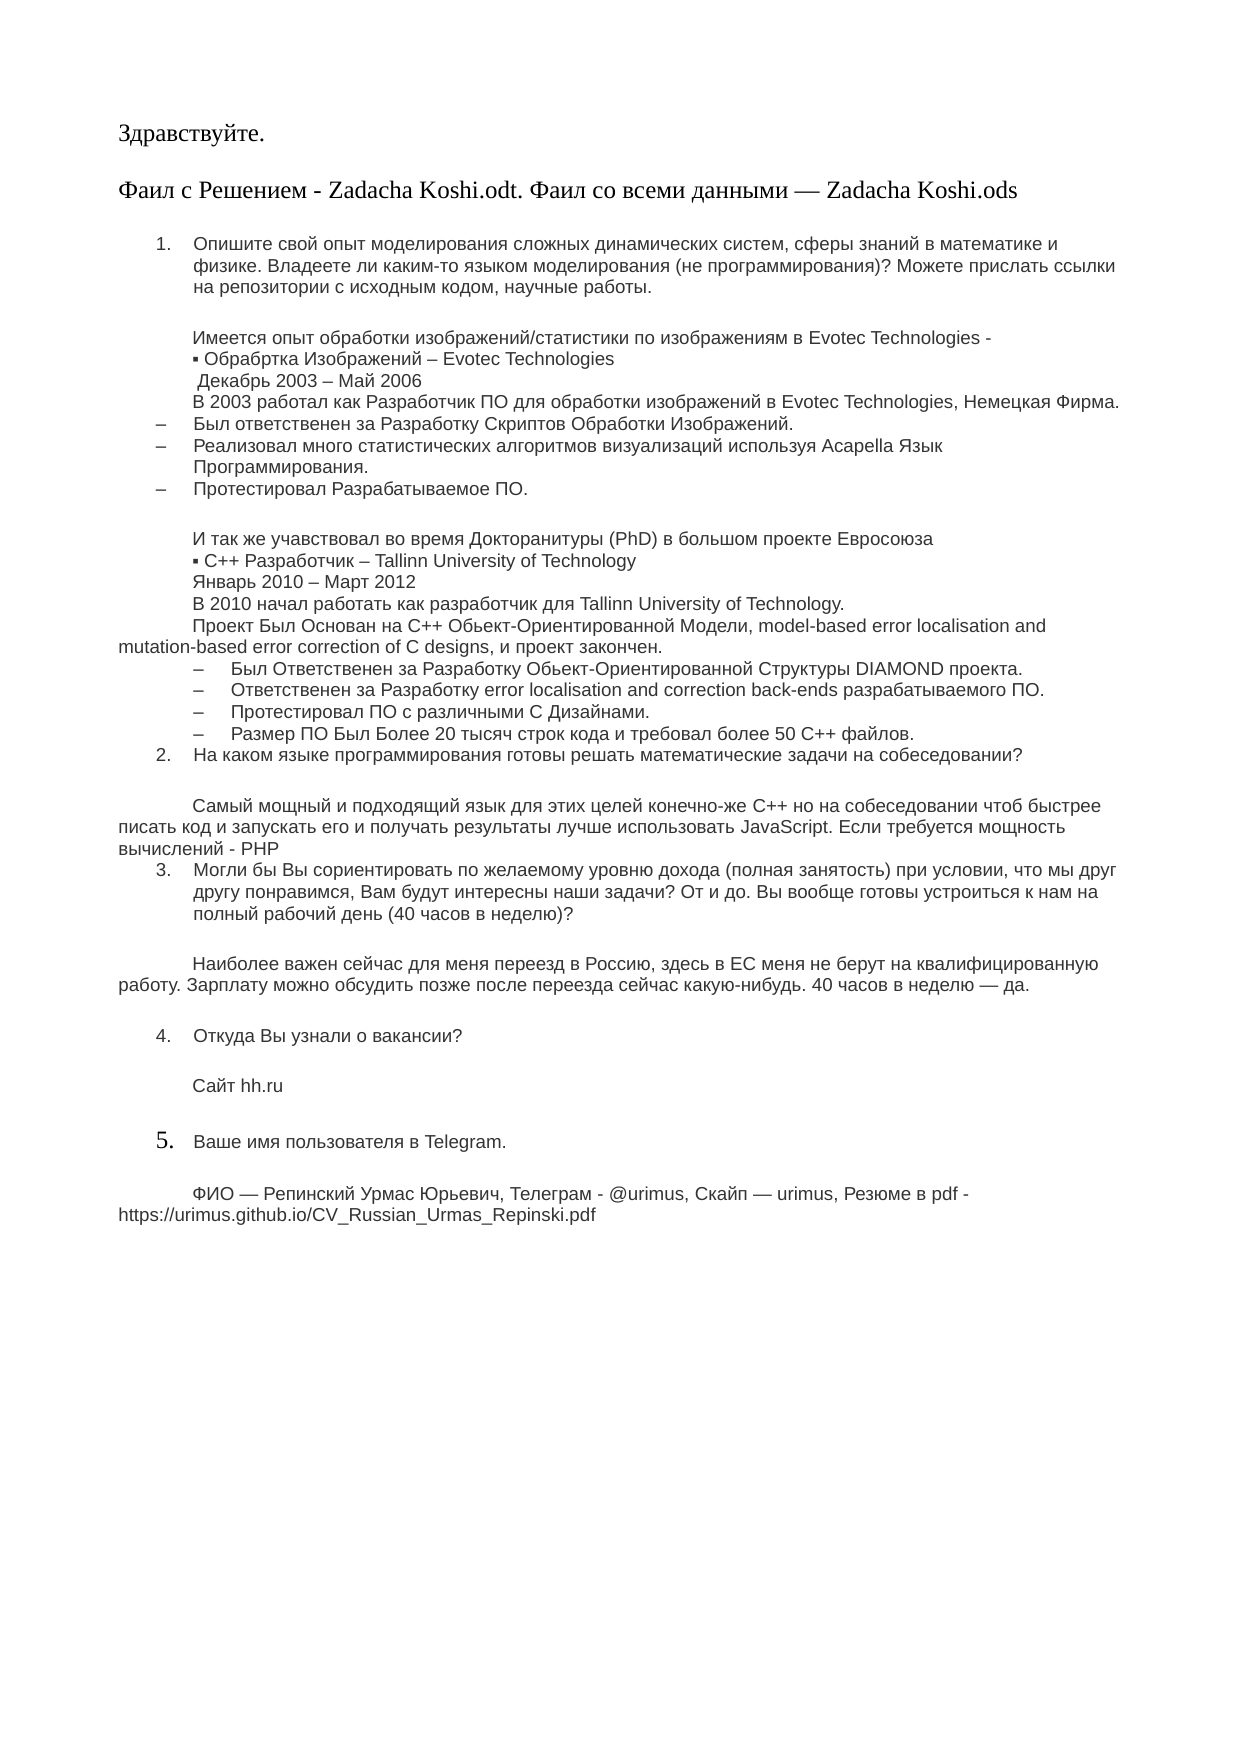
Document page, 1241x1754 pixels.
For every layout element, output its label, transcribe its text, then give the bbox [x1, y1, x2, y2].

list Ваше имя пользователя в Telegram. [156, 1125, 1122, 1154]
text В 2003 работал как Разработчик ПО для обработки изображений в Evotec Technologies, Немецкая Фирма. [118, 391, 1122, 413]
list Опишите свой опыт моделирования сложных динамических систем, сферы знаний в математике и физике. Владеете ли каким-то языком моделирования (не программирования)? Можете прислать ссылки на репозитории с исходным кодом, научные работы. [156, 233, 1122, 298]
list Реализовал много статистических алгоритмов визуализаций используя Acapella Язык Программирования. [156, 434, 1122, 478]
list Размер ПО Был Более 20 тысяч строк кода и требовал более 50 C++ файлов. [193, 722, 1122, 744]
text ▪ C++ Разработчик – Tallinn University of Technology [118, 550, 1122, 571]
text Здравствуйте. [118, 118, 1122, 147]
text ▪ Обрабртка Изображений – Evotec Technologies [118, 348, 1122, 370]
text Сайт hh.ru [118, 1075, 1122, 1096]
text ФИО — Репинский Урмас Юрьевич, Телеграм - @urimus, Скайп — urimus, Резюме в pdf - https://urimus.github.io/CV_Russian_Urmas_Repinski.pdf [118, 1183, 1122, 1226]
list Протестировал ПО с различными C Дизайнами. [193, 701, 1122, 722]
list Могли бы Вы сориентировать по желаемому уровню дохода (полная занятость) при условии, что мы друг другу понравимся, Вам будут интересны наши задачи? От и до. Вы вообще готовы устроиться к нам на полный рабочий день (40 часов в неделю)? [156, 859, 1122, 924]
list Ответственен за Разработку error localisation and correction back-ends разрабатываемого ПО. [193, 679, 1122, 701]
text Наиболее важен сейчас для меня переезд в Россию, здесь в ЕС меня не берут на квалифицированную работу. Зарплату можно обсудить позже после переезда сейчас какую-нибудь. 40 часов в неделю — да. [118, 953, 1122, 996]
list Был ответственен за Разработку Скриптов Обработки Изображений. [156, 413, 1122, 434]
text Самый мощный и подходящий язык для этих целей конечно-же C++ но на собеседовании чтоб быстрее писать код и запускать его и получать результаты лучше использовать JavaScript. Если требуется мощность вычислений - PHP [118, 794, 1122, 859]
list Протестировал Разрабатываемое ПО. [156, 478, 1122, 499]
text Декабрь 2003 – Май 2006 [118, 370, 1122, 391]
text И так же учавствовал во время Докторанитуры (PhD) в большом проекте Евросоюза [118, 528, 1122, 550]
text Фаил с Решением - Zadacha Koshi.odt. Фаил со всеми данными — Zadacha Koshi.ods [118, 176, 1122, 204]
list Откуда Вы узнали о вакансии? [156, 1024, 1122, 1046]
list Был Ответственен за Разработку Обьект-Ориентированной Структуры DIAMOND проекта. [193, 657, 1122, 679]
text Проект Был Основан на C++ Обьект-Ориентированной Модели, model-based error localisation and mutation-based error correction of C designs, и проект закончен. [118, 614, 1122, 657]
text Имеется опыт обработки изображений/статистики по изображениям в Evotec Technologies - [118, 327, 1122, 348]
text Январь 2010 – Март 2012 [118, 571, 1122, 593]
list На каком языке программирования готовы решать математические задачи на собеседовании? [156, 744, 1122, 766]
text В 2010 начал работать как разработчик для Tallinn University of Technology. [118, 593, 1122, 614]
